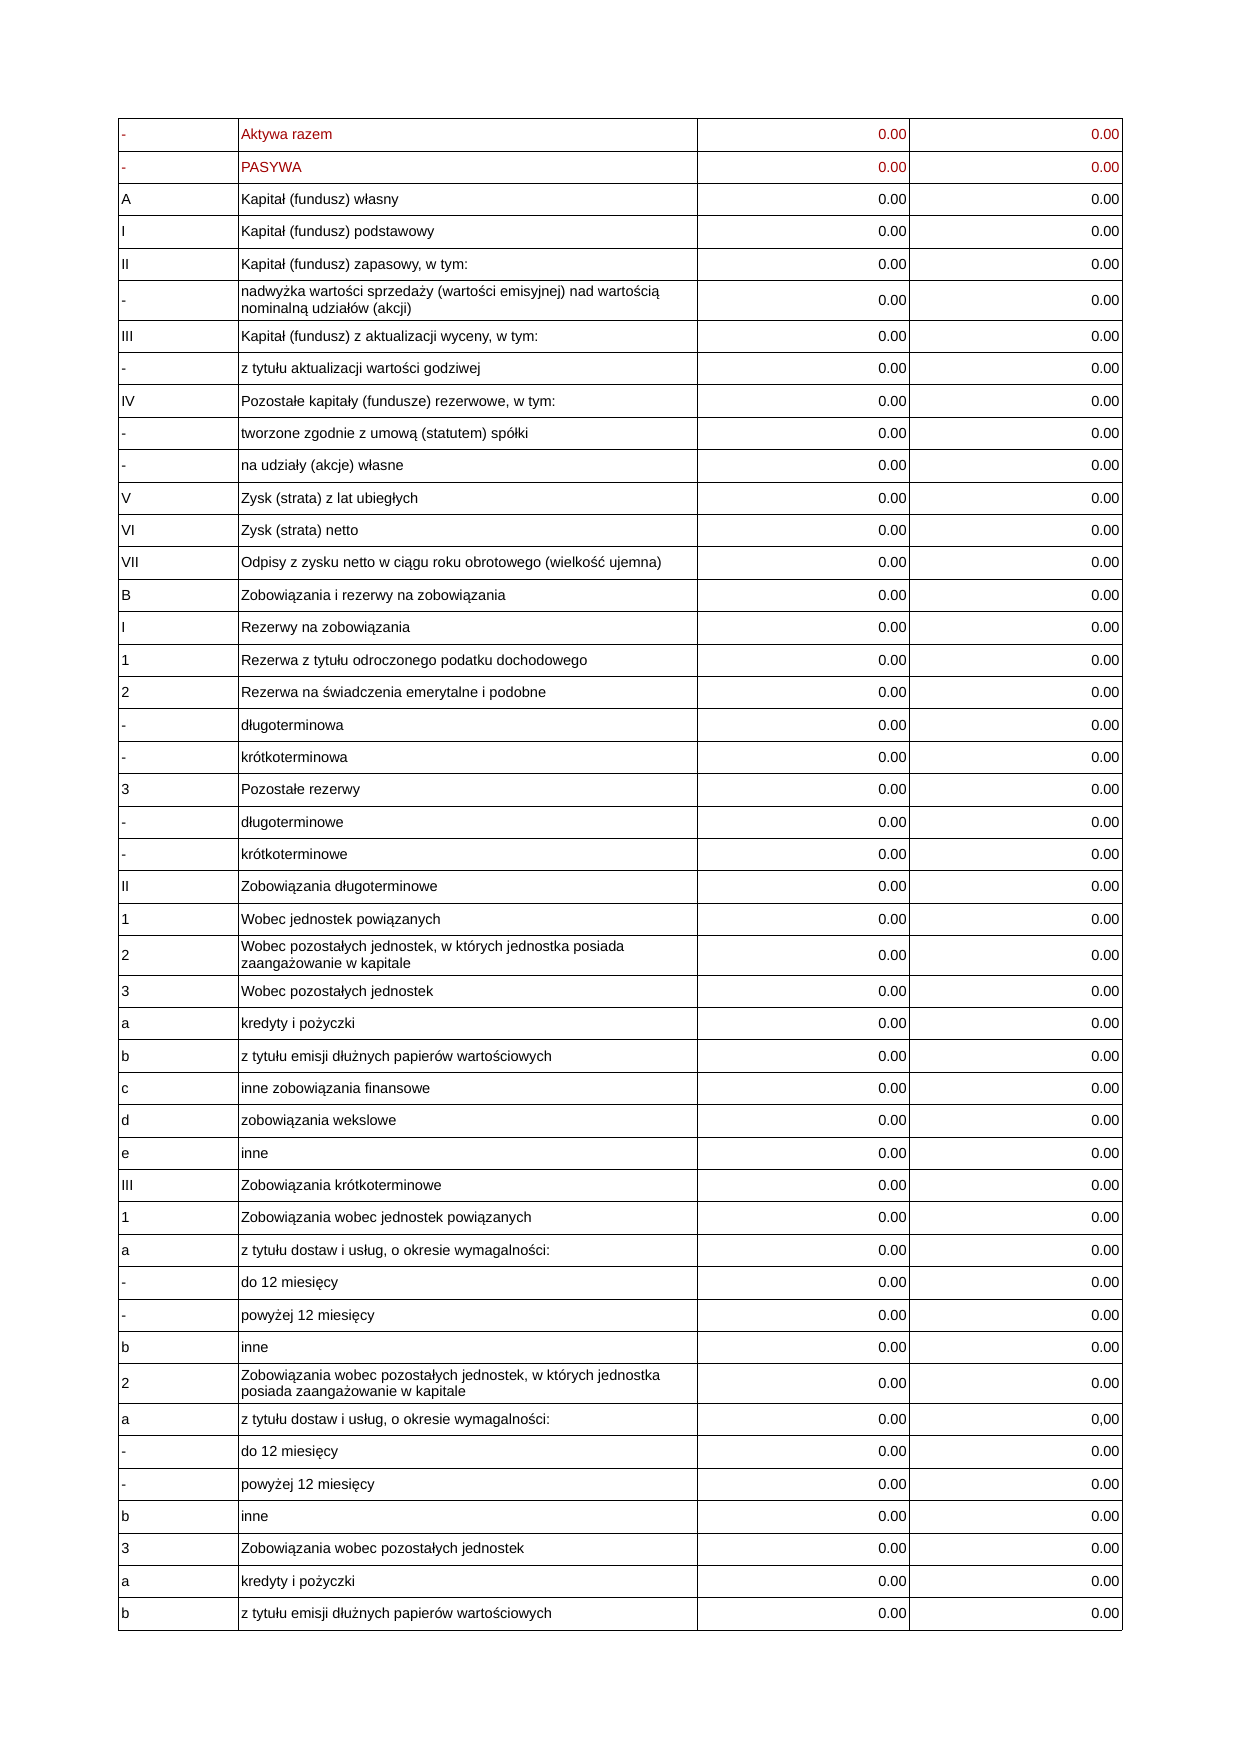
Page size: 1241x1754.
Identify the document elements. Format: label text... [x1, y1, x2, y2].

table_cell 0,00 [910, 904, 1122, 935]
table_cell 0,00 [910, 249, 1122, 280]
table_cell 0,00 [910, 1534, 1122, 1565]
table_cell powyżej 12 miesięcy [239, 1300, 697, 1331]
table_cell 1 [119, 645, 238, 676]
table_cell 0,00 [698, 709, 909, 741]
table_cell Rezerwy na zobowiązania [239, 612, 697, 643]
table_cell krótkoterminowa [239, 742, 697, 773]
table_cell II [119, 249, 238, 280]
table_cell Zobowiązania i rezerwy na zobowiązania [239, 580, 697, 611]
table_cell 0,00 [698, 418, 909, 449]
table_cell 0,00 [910, 418, 1122, 449]
table_cell 0,00 [698, 612, 909, 643]
table_cell Zobowiązania wobec jednostek powiązanych [239, 1202, 697, 1234]
table_cell b [119, 1598, 238, 1629]
table_cell 0,00 [910, 1501, 1122, 1532]
table_cell 0,00 [910, 1404, 1122, 1435]
table_cell Kapitał (fundusz) z aktualizacji wyceny, w tym: [239, 321, 697, 352]
table_cell - [119, 450, 238, 482]
table_cell 0,00 [698, 216, 909, 248]
table_cell 0,00 [698, 450, 909, 482]
table_cell 3 [119, 774, 238, 806]
table_cell IV [119, 385, 238, 417]
table_cell 0,00 [910, 839, 1122, 870]
table_cell 0,00 [698, 515, 909, 546]
table_cell Aktywa razem [239, 119, 697, 151]
table_cell VII [119, 547, 238, 579]
table_cell a [119, 1235, 238, 1266]
table_cell 0,00 [910, 1073, 1122, 1104]
table_cell Wobec pozostałych jednostek [239, 976, 697, 1007]
table_cell z tytułu aktualizacji wartości godziwej [239, 353, 697, 384]
table_cell Zysk (strata) z lat ubiegłych [239, 483, 697, 514]
table_cell Kapitał (fundusz) zapasowy, w tym: [239, 249, 697, 280]
table_cell 0,00 [910, 119, 1122, 151]
table_cell 0,00 [910, 321, 1122, 352]
table_cell A [119, 184, 238, 215]
table_cell II [119, 871, 238, 903]
table_cell z tytułu emisji dłużnych papierów wartościowych [239, 1598, 697, 1629]
table_cell - [119, 1436, 238, 1468]
table_cell 1 [119, 904, 238, 935]
table_cell 0,00 [910, 281, 1122, 319]
table_cell Zobowiązania wobec pozostałych jednostek [239, 1534, 697, 1565]
table_cell Rezerwa z tytułu odroczonego podatku dochodowego [239, 645, 697, 676]
table_cell Kapitał (fundusz) podstawowy [239, 216, 697, 248]
table_cell 0,00 [698, 385, 909, 417]
table_cell 0,00 [698, 1073, 909, 1104]
table_cell 0,00 [698, 1332, 909, 1363]
table_cell 0,00 [910, 1364, 1122, 1403]
table_cell 0,00 [910, 774, 1122, 806]
table_cell kredyty i pożyczki [239, 1008, 697, 1039]
table_cell - [119, 1469, 238, 1500]
table_cell 0,00 [698, 580, 909, 611]
table_cell 0,00 [910, 1598, 1122, 1629]
table_cell V [119, 483, 238, 514]
table_cell - [119, 353, 238, 384]
table_cell 0,00 [698, 1170, 909, 1201]
table_cell 1 [119, 1202, 238, 1234]
table_cell 0,00 [698, 547, 909, 579]
table_cell III [119, 321, 238, 352]
table_cell 0,00 [910, 1235, 1122, 1266]
table_cell 0,00 [910, 450, 1122, 482]
table_cell 0,00 [698, 249, 909, 280]
table_cell 0,00 [910, 547, 1122, 579]
table_cell Zobowiązania krótkoterminowe [239, 1170, 697, 1201]
table_cell 0,00 [698, 1566, 909, 1597]
table_cell d [119, 1105, 238, 1137]
table_cell inne [239, 1501, 697, 1532]
table_cell 0,00 [910, 936, 1122, 974]
table_cell 0,00 [698, 184, 909, 215]
table_cell 0,00 [910, 1105, 1122, 1137]
table_cell 0,00 [698, 976, 909, 1007]
table_cell e [119, 1138, 238, 1169]
table_cell Pozostałe kapitały (fundusze) rezerwowe, w tym: [239, 385, 697, 417]
table_cell III [119, 1170, 238, 1201]
table_cell 0,00 [698, 1267, 909, 1298]
table_cell 3 [119, 976, 238, 1007]
table_cell 2 [119, 936, 238, 974]
table_cell 0,00 [698, 1469, 909, 1500]
table_cell b [119, 1332, 238, 1363]
table_cell 0,00 [910, 152, 1122, 183]
table_cell 3 [119, 1534, 238, 1565]
table_cell - [119, 119, 238, 151]
table_cell 0,00 [910, 1008, 1122, 1039]
table_cell - [119, 709, 238, 741]
table_cell 0,00 [910, 709, 1122, 741]
table_cell 0,00 [698, 904, 909, 935]
table_cell Zobowiązania długoterminowe [239, 871, 697, 903]
table_cell 0,00 [698, 1501, 909, 1532]
table_cell 0,00 [910, 1202, 1122, 1234]
table_cell 0,00 [698, 353, 909, 384]
table_cell powyżej 12 miesięcy [239, 1469, 697, 1500]
table_cell I [119, 216, 238, 248]
table_cell a [119, 1566, 238, 1597]
table_cell 0,00 [910, 1267, 1122, 1298]
table_cell długoterminowe [239, 807, 697, 838]
table_cell 0,00 [698, 119, 909, 151]
table_cell PASYWA [239, 152, 697, 183]
table_cell - [119, 1300, 238, 1331]
table_cell 0,00 [698, 1040, 909, 1072]
table_cell 0,00 [910, 807, 1122, 838]
table_cell c [119, 1073, 238, 1104]
table_cell inne [239, 1138, 697, 1169]
table_cell - [119, 807, 238, 838]
table_cell - [119, 418, 238, 449]
table_cell 0,00 [698, 1202, 909, 1234]
table_cell 0,00 [910, 216, 1122, 248]
table_cell 0,00 [910, 515, 1122, 546]
table_cell Zobowiązania wobec pozostałych jednostek, w których jednostka posiada zaangażowanie w kapitale [239, 1364, 697, 1403]
table_cell 0,00 [698, 774, 909, 806]
table_cell 0,00 [910, 677, 1122, 708]
table_cell 0,00 [910, 353, 1122, 384]
table_cell inne zobowiązania finansowe [239, 1073, 697, 1104]
table_cell na udziały (akcje) własne [239, 450, 697, 482]
table_cell 0,00 [698, 1105, 909, 1137]
table_cell 0,00 [910, 612, 1122, 643]
table_cell B [119, 580, 238, 611]
table_cell - [119, 742, 238, 773]
table_cell 0,00 [910, 1040, 1122, 1072]
table_cell do 12 miesięcy [239, 1436, 697, 1468]
table_cell zobowiązania wekslowe [239, 1105, 697, 1137]
table_cell 0,00 [698, 871, 909, 903]
table_cell 0,00 [910, 184, 1122, 215]
table_cell 0,00 [910, 871, 1122, 903]
table_cell Pozostałe rezerwy [239, 774, 697, 806]
table_cell Kapitał (fundusz) własny [239, 184, 697, 215]
table_cell długoterminowa [239, 709, 697, 741]
table_cell 0,00 [698, 1598, 909, 1629]
table_cell 0,00 [910, 1469, 1122, 1500]
table_cell 0,00 [698, 807, 909, 838]
table_cell 0,00 [698, 936, 909, 974]
table_cell 0,00 [910, 1436, 1122, 1468]
table_cell 0,00 [698, 645, 909, 676]
table_cell a [119, 1008, 238, 1039]
table_cell 0,00 [698, 1008, 909, 1039]
table_cell 0,00 [910, 483, 1122, 514]
table_cell z tytułu dostaw i usług, o okresie wymagalności: [239, 1404, 697, 1435]
table_cell - [119, 1267, 238, 1298]
table_cell - [119, 152, 238, 183]
table_cell I [119, 612, 238, 643]
table_cell 0,00 [698, 1404, 909, 1435]
table_cell 0,00 [910, 1332, 1122, 1363]
table_cell z tytułu dostaw i usług, o okresie wymagalności: [239, 1235, 697, 1266]
table_cell 0,00 [698, 677, 909, 708]
table_cell 2 [119, 677, 238, 708]
table_cell - [119, 839, 238, 870]
table_cell b [119, 1040, 238, 1072]
table_cell 0,00 [698, 1300, 909, 1331]
table_cell 0,00 [910, 1300, 1122, 1331]
table_cell 0,00 [698, 152, 909, 183]
table_cell VI [119, 515, 238, 546]
table_cell 0,00 [910, 976, 1122, 1007]
table_cell tworzone zgodnie z umową (statutem) spółki [239, 418, 697, 449]
table_cell 0,00 [910, 385, 1122, 417]
table_cell Zysk (strata) netto [239, 515, 697, 546]
table_cell 0,00 [910, 1170, 1122, 1201]
table_cell b [119, 1501, 238, 1532]
table_cell Rezerwa na świadczenia emerytalne i podobne [239, 677, 697, 708]
table_cell 0,00 [910, 645, 1122, 676]
table_cell a [119, 1404, 238, 1435]
table_cell kredyty i pożyczki [239, 1566, 697, 1597]
table_cell inne [239, 1332, 697, 1363]
table_cell 0,00 [910, 1138, 1122, 1169]
table_cell 0,00 [698, 1364, 909, 1403]
table_cell Wobec jednostek powiązanych [239, 904, 697, 935]
table_cell 0,00 [698, 742, 909, 773]
table_cell 0,00 [698, 321, 909, 352]
table_cell 0,00 [910, 742, 1122, 773]
table_cell Odpisy z zysku netto w ciągu roku obrotowego (wielkość ujemna) [239, 547, 697, 579]
table_cell 0,00 [910, 1566, 1122, 1597]
table_cell 0,00 [698, 1138, 909, 1169]
table_cell 0,00 [698, 839, 909, 870]
table_cell 0,00 [698, 1534, 909, 1565]
table_cell z tytułu emisji dłużnych papierów wartościowych [239, 1040, 697, 1072]
table_cell 2 [119, 1364, 238, 1403]
table_cell 0,00 [698, 1436, 909, 1468]
table_cell 0,00 [698, 1235, 909, 1266]
table_cell - [119, 281, 238, 319]
table_cell 0,00 [698, 483, 909, 514]
table_cell Wobec pozostałych jednostek, w których jednostka posiada zaangażowanie w kapitale [239, 936, 697, 974]
table_cell nadwyżka wartości sprzedaży (wartości emisyjnej) nad wartością nominalną udziałów (akcji) [239, 281, 697, 319]
table_cell krótkoterminowe [239, 839, 697, 870]
table_cell do 12 miesięcy [239, 1267, 697, 1298]
table_cell 0,00 [698, 281, 909, 319]
table_cell 0,00 [910, 580, 1122, 611]
